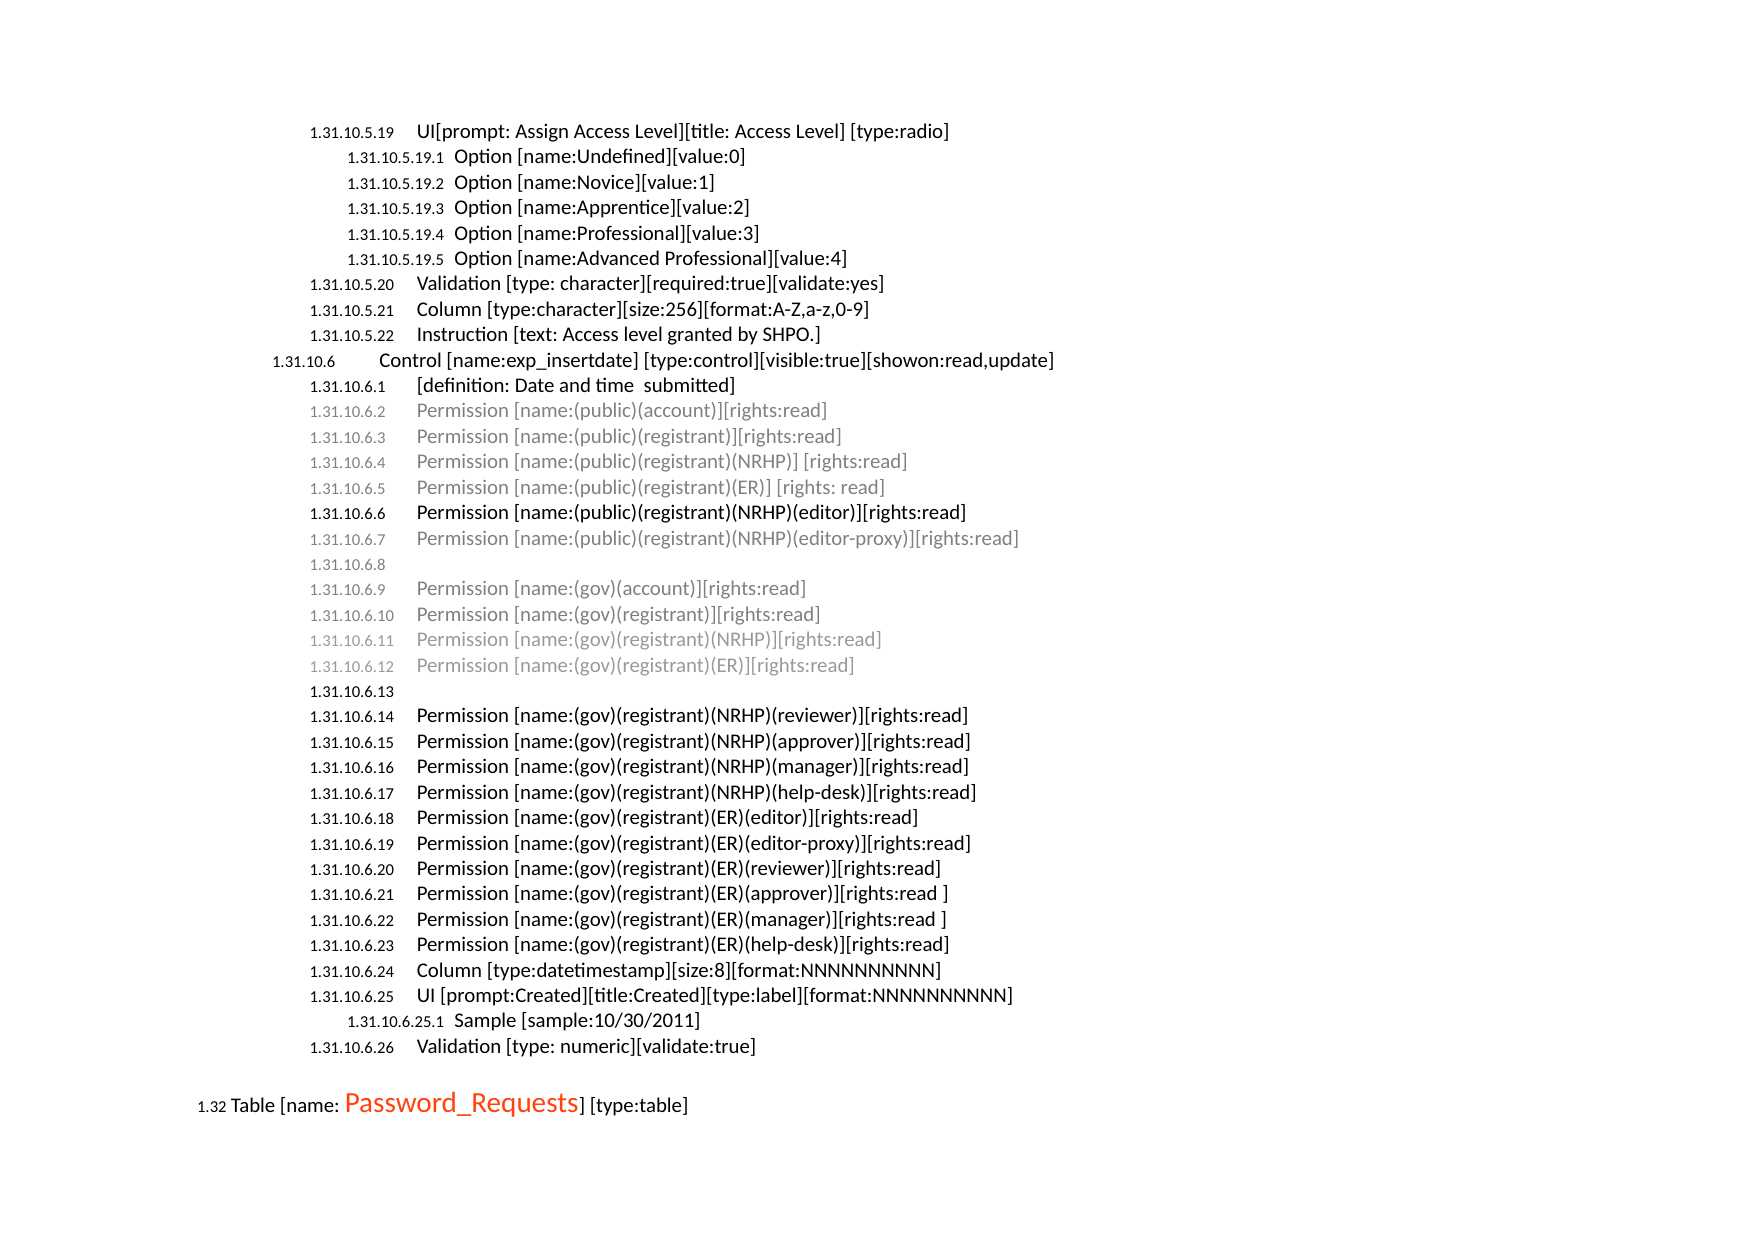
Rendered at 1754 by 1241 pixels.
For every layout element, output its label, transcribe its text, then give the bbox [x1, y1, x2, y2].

list Permission [name:(public)(registrant)(NRHP)(editor)][rights:read] [306, 499, 1636, 525]
list Control [name:exp_insertdate] [type:control][visible:true][showon:read,update] [268, 347, 1636, 372]
list Permission [name:(gov)(registrant)(NRHP)(manager)][rights:read] [306, 753, 1636, 779]
list [definition: Date and time submitted] [306, 372, 1636, 398]
list Permission [name:(gov)(registrant)(ER)(editor)][rights:read] [306, 804, 1636, 830]
list UI[prompt: Assign Access Level][title: Access Level] [type:radio] [306, 118, 1636, 143]
list Option [name:Undefined][value:0] [343, 143, 1636, 169]
list Validation [type: numeric][validate:true] [306, 1033, 1636, 1058]
list Permission [name:(gov)(registrant)][rights:read] [306, 601, 1636, 626]
list Sample [sample:10/30/2011] [343, 1008, 1636, 1033]
list Permission [name:(gov)(registrant)(ER)(reviewer)][rights:read] [306, 855, 1636, 881]
list Permission [name:(gov)(registrant)(NRHP)][rights:read] [306, 626, 1636, 652]
list Option [name:Novice][value:1] [343, 169, 1636, 194]
list Validation [type: character][required:true][validate:yes] [306, 271, 1636, 296]
list Option [name:Professional][value:3] [343, 220, 1636, 245]
list Option [name:Advanced Professional][value:4] [343, 245, 1636, 271]
list Permission [name:(public)(registrant)(NRHP)] [rights:read] [306, 448, 1636, 474]
list Column [type:datetimestamp][size:8][format:NNNNNNNNNN] [306, 957, 1636, 982]
list Permission [name:(gov)(registrant)(NRHP)(help-desk)][rights:read] [306, 779, 1636, 804]
list Permission [name:(public)(registrant)(NRHP)(editor-proxy)][rights:read] [306, 525, 1636, 550]
list Permission [name:(gov)(registrant)(ER)(help-desk)][rights:read] [306, 931, 1636, 957]
list Table [name: Password_Requests] [type:table] [193, 1084, 1636, 1119]
list Permission [name:(gov)(registrant)(ER)(manager)][rights:read ] [306, 906, 1636, 931]
list Permission [name:(gov)(registrant)(NRHP)(reviewer)][rights:read] [306, 703, 1636, 728]
list Permission [name:(gov)(registrant)(ER)][rights:read] [306, 652, 1636, 677]
list Permission [name:(gov)(account)][rights:read] [306, 576, 1636, 601]
list Column [type:character][size:256][format:A-Z,a-z,0-9] [306, 296, 1636, 321]
list Permission [name:(gov)(registrant)(NRHP)(approver)][rights:read] [306, 728, 1636, 753]
list Permission [name:(public)(registrant)][rights:read] [306, 423, 1636, 448]
list Option [name:Apprentice][value:2] [343, 194, 1636, 220]
list Permission [name:(gov)(registrant)(ER)(approver)][rights:read ] [306, 881, 1636, 906]
list UI [prompt:Created][title:Created][type:label][format:NNNNNNNNNN] [306, 982, 1636, 1008]
list Permission [name:(gov)(registrant)(ER)(editor-proxy)][rights:read] [306, 830, 1636, 855]
list Permission [name:(public)(account)][rights:read] [306, 398, 1636, 423]
list Permission [name:(public)(registrant)(ER)] [rights: read] [306, 474, 1636, 499]
list Instruction [text: Access level granted by SHPO.] [306, 321, 1636, 347]
